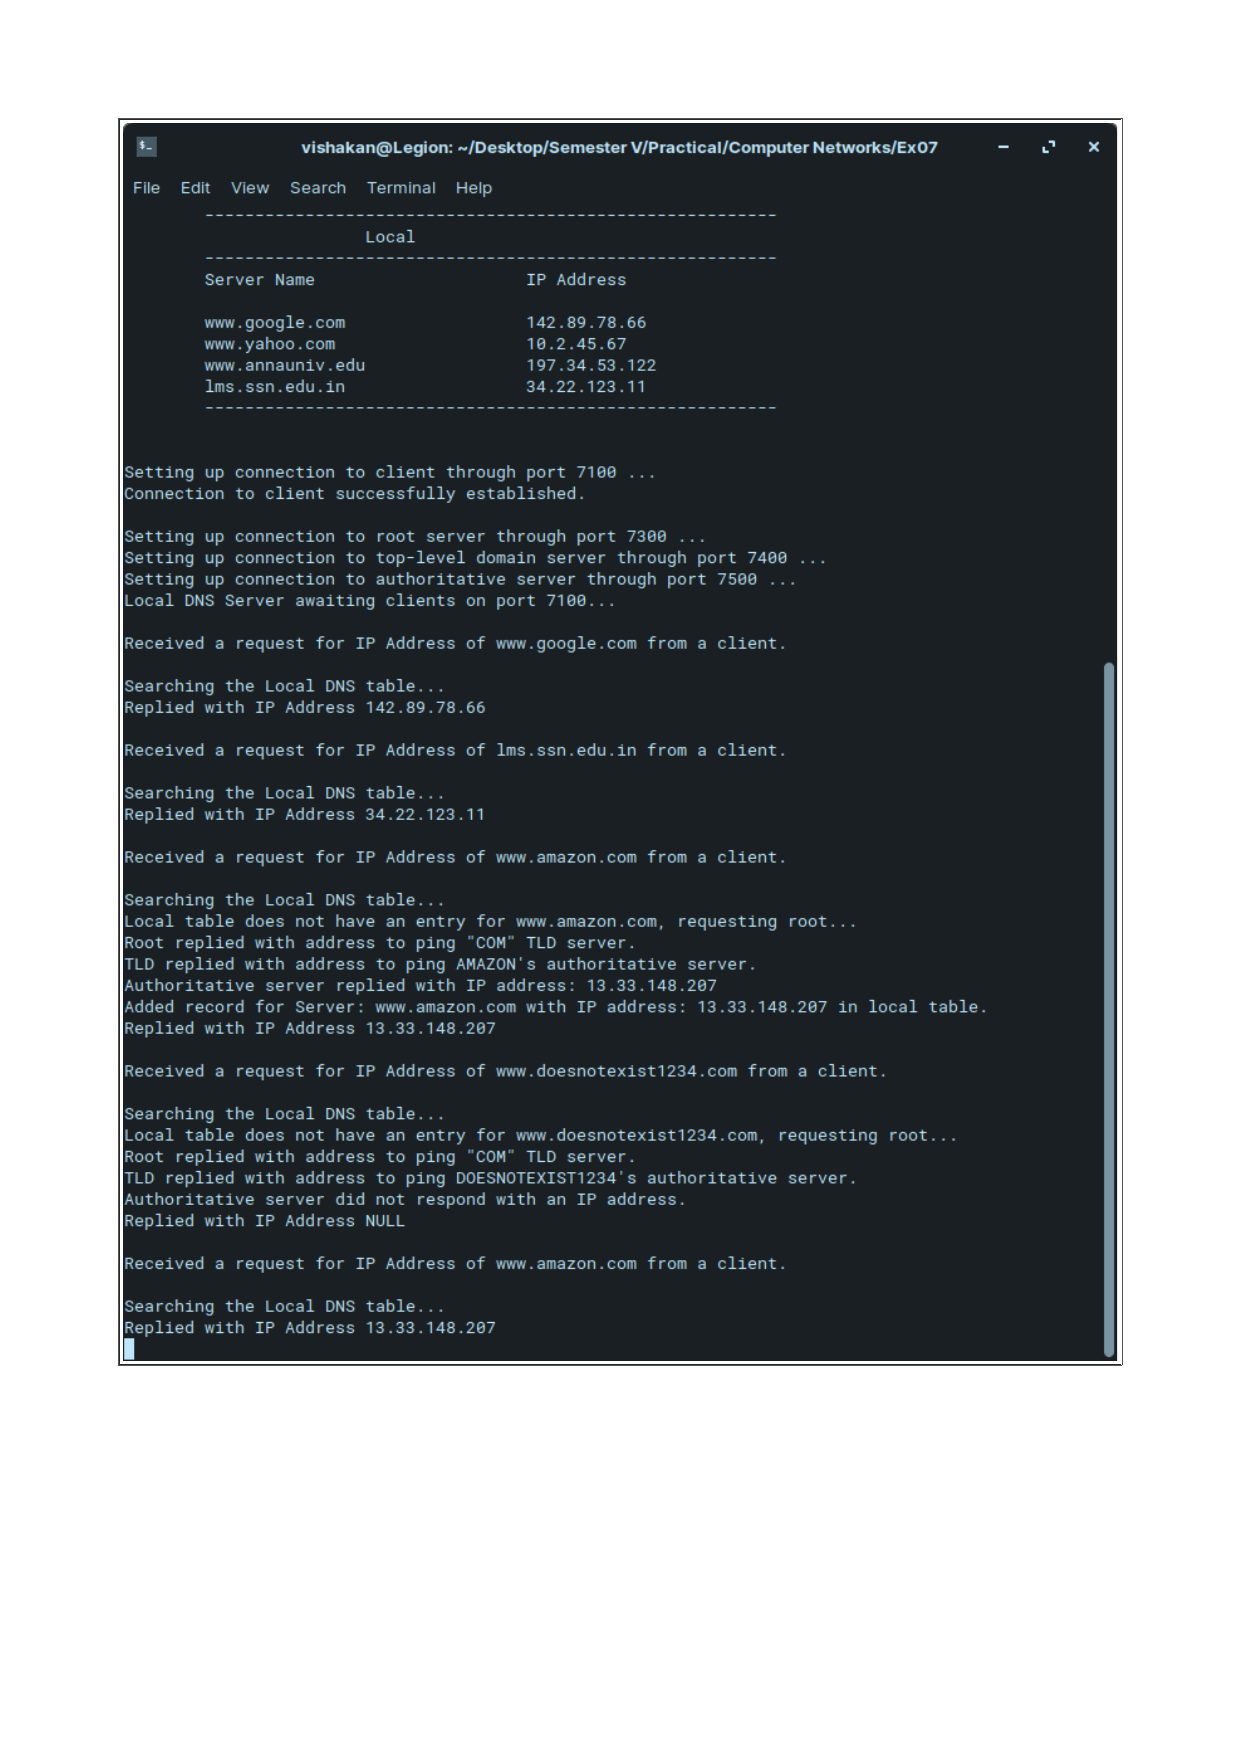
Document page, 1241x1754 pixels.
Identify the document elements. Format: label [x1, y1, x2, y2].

picture [123, 123, 1118, 1361]
